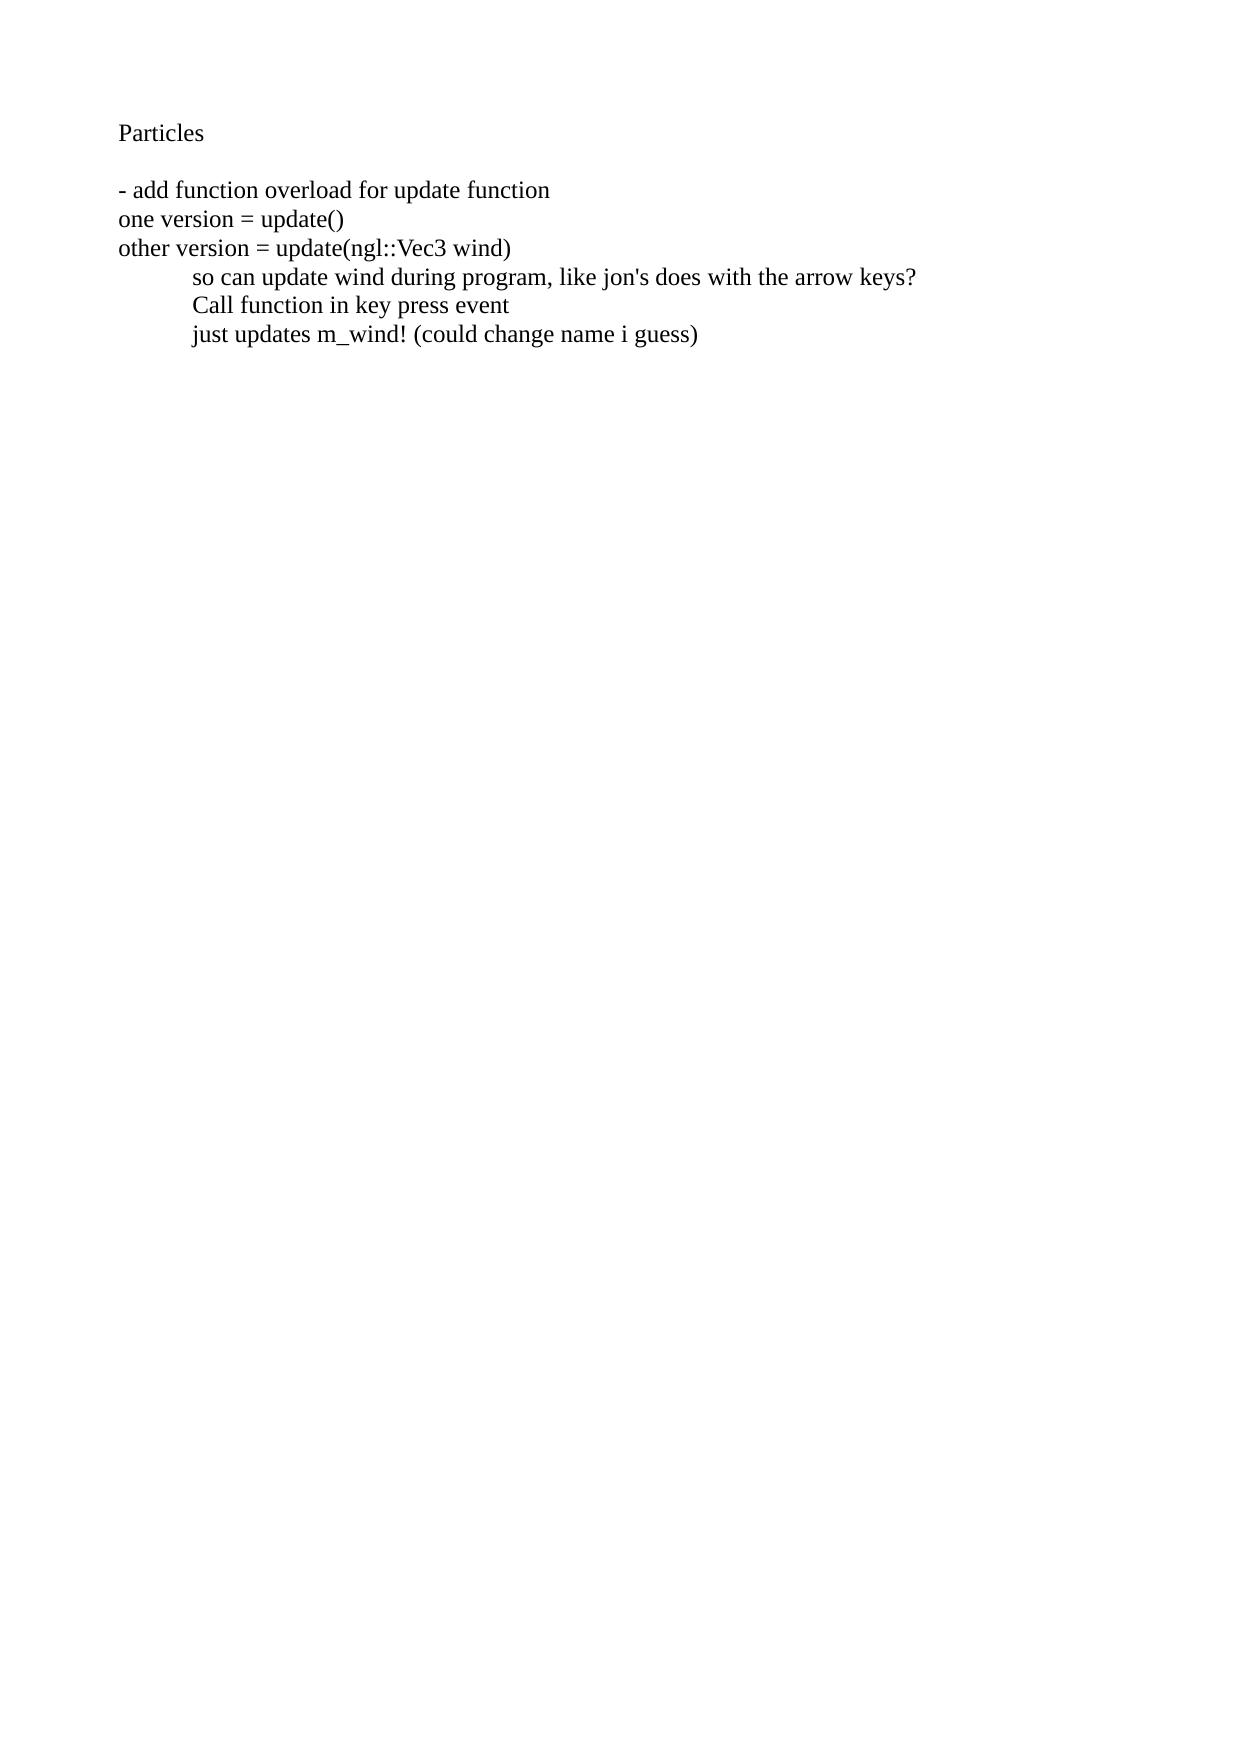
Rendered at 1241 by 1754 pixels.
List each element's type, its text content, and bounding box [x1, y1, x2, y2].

text one version = update() [118, 204, 1122, 233]
text other version = update(ngl::Vec3 wind) [118, 233, 1122, 262]
text so can update wind during program, like jon's does with the arrow keys? [118, 262, 1122, 291]
text - add function overload for update function [118, 176, 1122, 204]
text Call function in key press event [118, 291, 1122, 319]
text Particles [118, 118, 1122, 147]
text just updates m_wind! (could change name i guess) [118, 319, 1122, 348]
